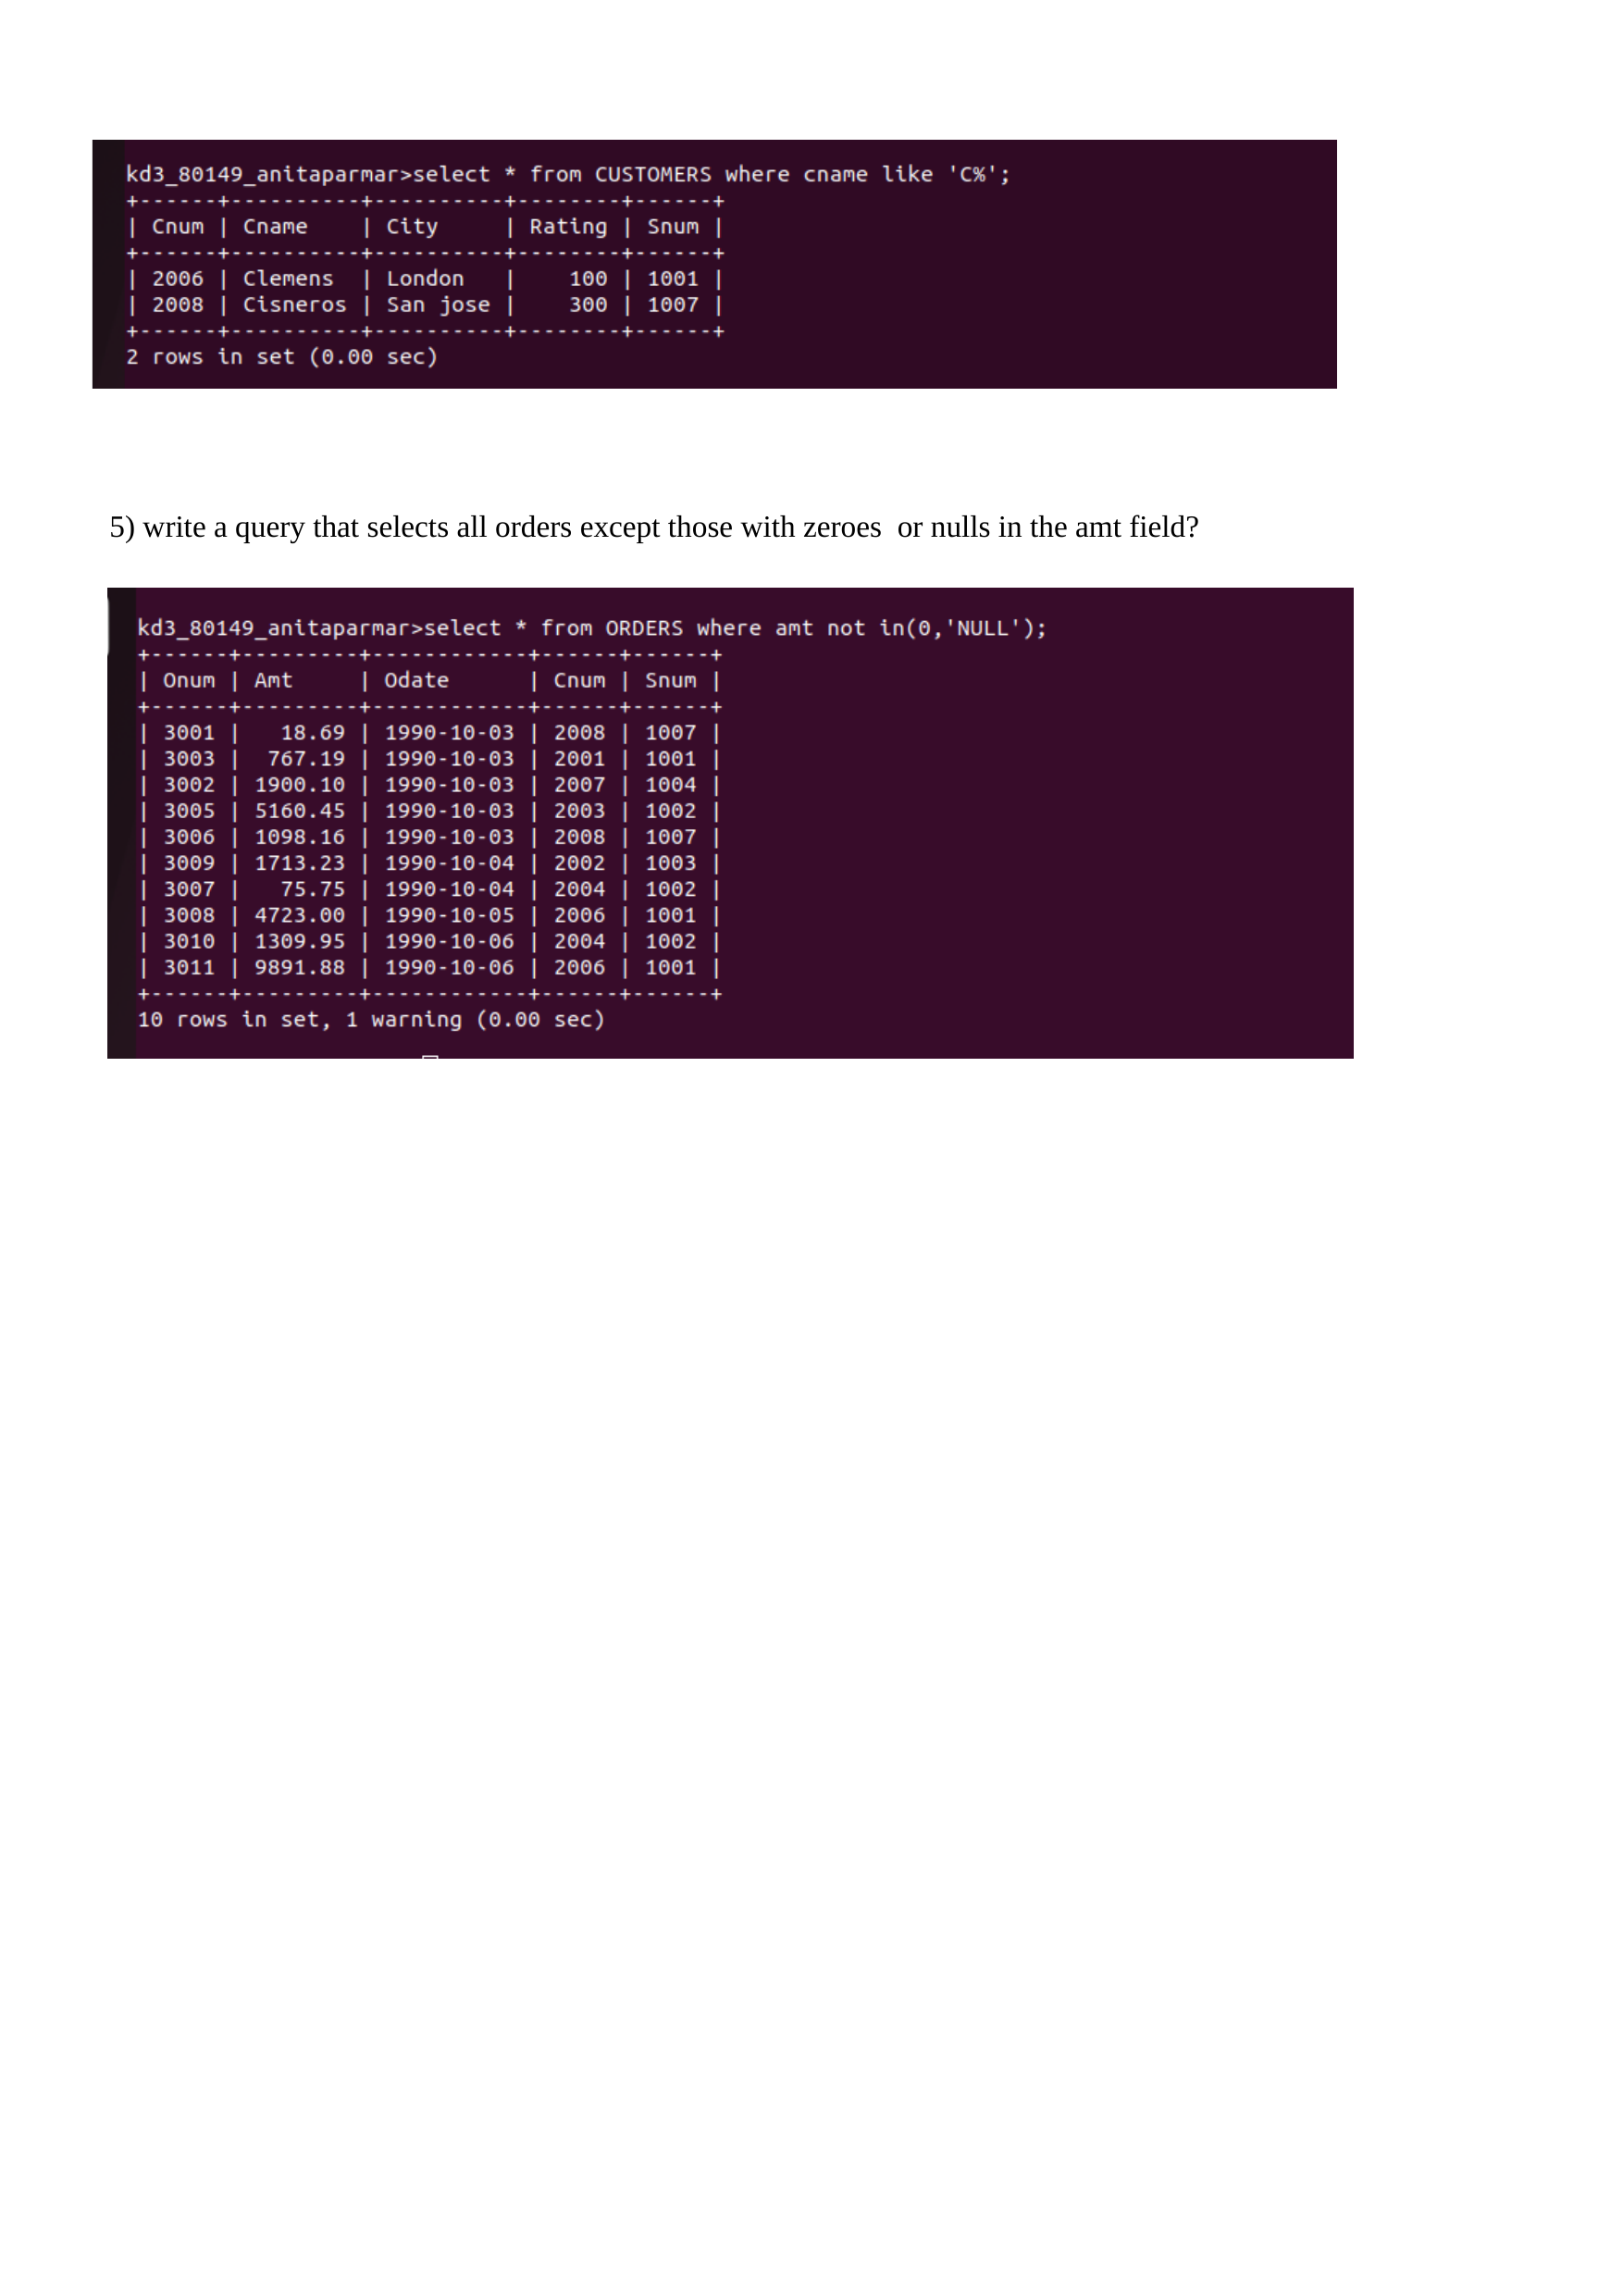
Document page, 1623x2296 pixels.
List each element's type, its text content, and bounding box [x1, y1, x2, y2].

picture [107, 588, 1354, 1059]
picture [92, 140, 1337, 389]
text 5) write a query that selects all orders except those with zeroes or nulls in the amt field? [109, 508, 1514, 544]
